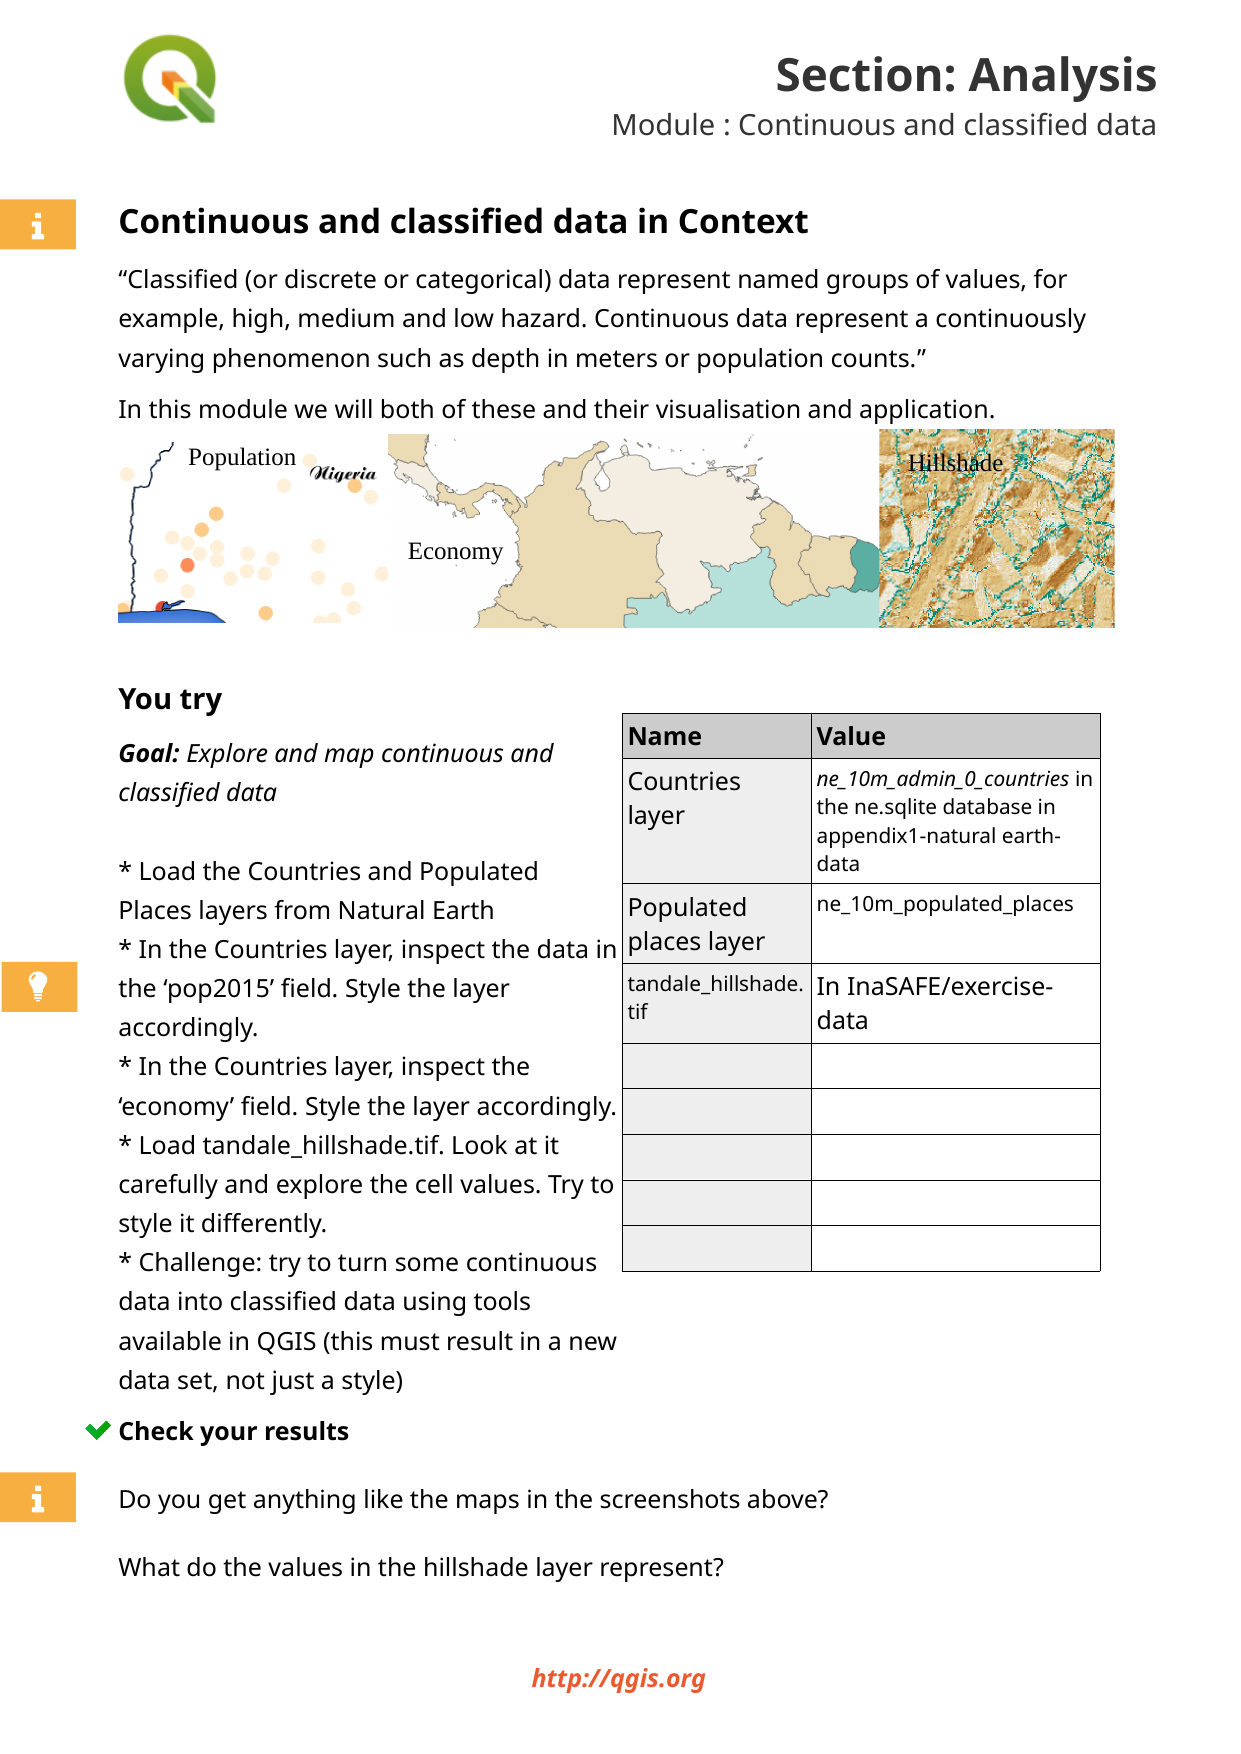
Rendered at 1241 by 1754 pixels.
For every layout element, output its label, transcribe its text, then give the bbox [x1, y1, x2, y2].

text You try [118, 678, 619, 718]
text In this module we will both of these and their visualisation and application. [118, 391, 1122, 425]
text Check your results [118, 1413, 1122, 1447]
picture [122, 31, 218, 127]
table_cell [623, 1089, 811, 1134]
text * Load tandale_hillshade.tif. Look at it carefully and explore the cell values. Try to style it differently. [118, 1127, 619, 1240]
table_cell Countries layer [623, 759, 811, 883]
table_cell [812, 1135, 1100, 1179]
text * In the Countries layer, inspect the ‘economy’ field. Style the layer accordingly. [118, 1049, 619, 1122]
text Do you get anything like the maps in the screenshots above? [118, 1481, 1122, 1516]
table_header Name [623, 714, 811, 758]
text * Challenge: try to turn some continuous data into classified data using tools available in QGIS (this must result in a new data set, not just a style) [118, 1245, 619, 1396]
table_cell Populated places layer [623, 884, 811, 963]
text What do the values in the hillshade layer represent? [118, 1549, 1122, 1584]
subtitle Continuous and classified data in Context [118, 198, 1122, 243]
table_cell [623, 1135, 811, 1179]
table_cell [812, 1181, 1100, 1225]
table_cell [812, 1044, 1100, 1088]
table_cell In InaSAFE/exercise-data [812, 964, 1100, 1043]
text Goal: Explore and map continuous and classified data [118, 736, 619, 809]
table_cell tandale_hillshade.tif [623, 964, 811, 1043]
table_cell ne_10m_admin_0_countries in the ne.sqlite database in appendix1-natural earth-data [812, 759, 1100, 883]
table_header Value [812, 714, 1100, 758]
table_cell [623, 1044, 811, 1088]
text “Classified (or discrete or categorical) data represent named groups of values, for example, high, medium and low hazard. Continuous data represent a continuously varying phenomenon such as depth in meters or population counts.” [118, 262, 1122, 374]
table_cell [812, 1226, 1100, 1271]
table_cell ne_10m_populated_places [812, 884, 1100, 963]
text * In the Countries layer, inspect the data in the ‘pop2015’ field. Style the layer accordingly. [118, 932, 619, 1044]
picture [118, 429, 1115, 628]
table_cell [623, 1181, 811, 1225]
text * Load the Countries and Populated Places layers from Natural Earth [118, 853, 619, 926]
table_cell [623, 1226, 811, 1271]
table_cell [812, 1089, 1100, 1134]
